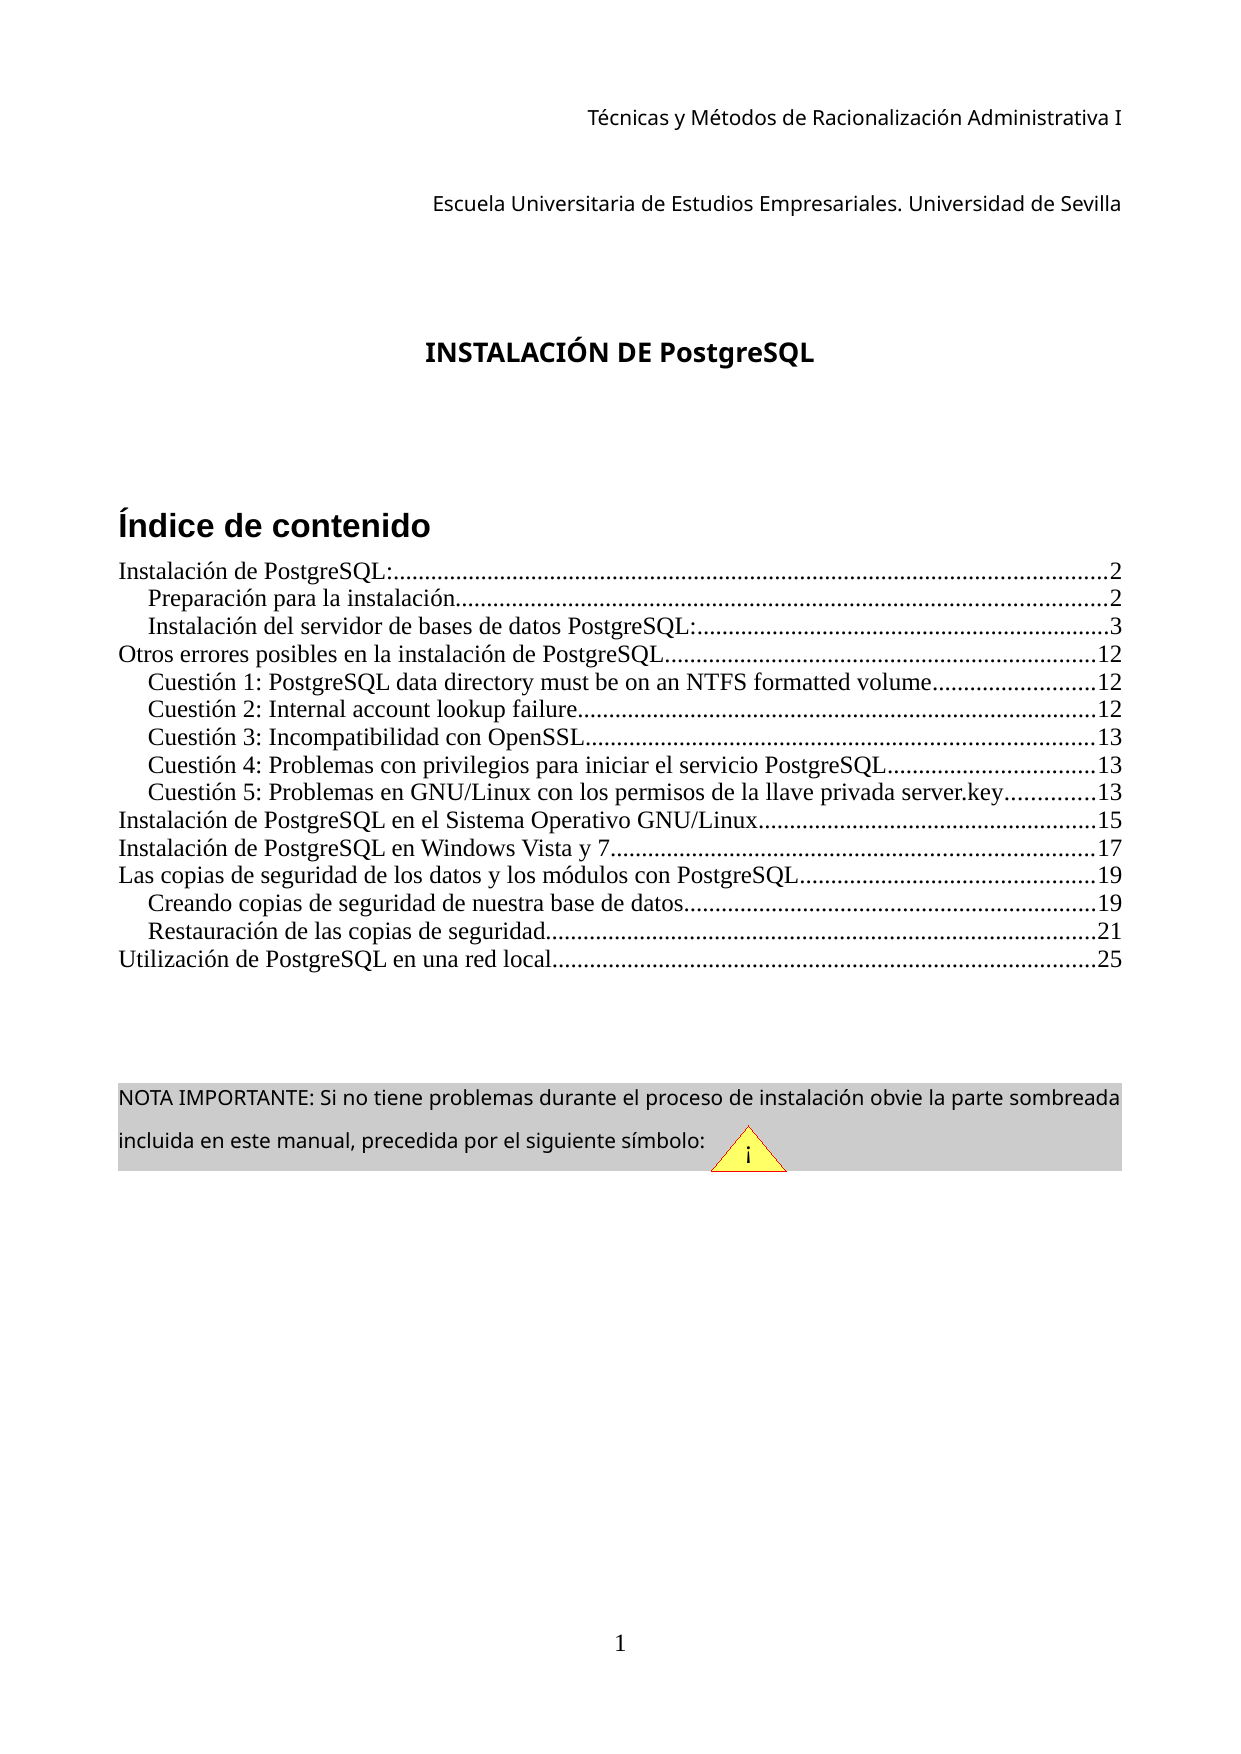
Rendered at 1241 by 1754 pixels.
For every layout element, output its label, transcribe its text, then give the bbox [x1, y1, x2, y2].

text Cuestión 4: Problemas con privilegios para iniciar el servicio PostgreSQL 13 [148, 751, 1122, 778]
text Restauración de las copias de seguridad 21 [148, 917, 1122, 945]
text Preparación para la instalación 2 [148, 584, 1122, 612]
text Instalación del servidor de bases de datos PostgreSQL: 3 [148, 612, 1122, 640]
subtitle Índice de contenido [118, 507, 1122, 544]
text Cuestión 2: Internal account lookup failure 12 [148, 695, 1122, 723]
text Cuestión 5: Problemas en GNU/Linux con los permisos de la llave privada server.key 13 [148, 778, 1122, 806]
text Técnicas y Métodos de Racionalización Administrativa I [118, 103, 1122, 132]
text Instalación de PostgreSQL en Windows Vista y 7 17 [118, 834, 1122, 862]
text Utilización de PostgreSQL en una red local 25 [118, 945, 1122, 972]
text Cuestión 3: Incompatibilidad con OpenSSL 13 [148, 723, 1122, 751]
text Escuela Universitaria de Estudios Empresariales. Universidad de Sevilla [118, 189, 1122, 217]
text Cuestión 1: PostgreSQL data directory must be on an NTFS formatted volume 12 [148, 668, 1122, 695]
text Instalación de PostgreSQL: 2 [118, 557, 1122, 584]
text Las copias de seguridad de los datos y los módulos con PostgreSQL 19 [118, 862, 1122, 889]
text Otros errores posibles en la instalación de PostgreSQL. 12 [118, 640, 1122, 668]
text Creando copias de seguridad de nuestra base de datos 19 [148, 889, 1122, 917]
text Instalación de PostgreSQL en el Sistema Operativo GNU/Linux 15 [118, 806, 1122, 834]
text NOTA IMPORTANTE: Si no tiene problemas durante el proceso de instalación obvie la parte sombreada incluida en este manual, precedida por el siguiente símbolo: [118, 1083, 1122, 1171]
text INSTALACIÓN DE PostgreSQL [118, 333, 1122, 370]
